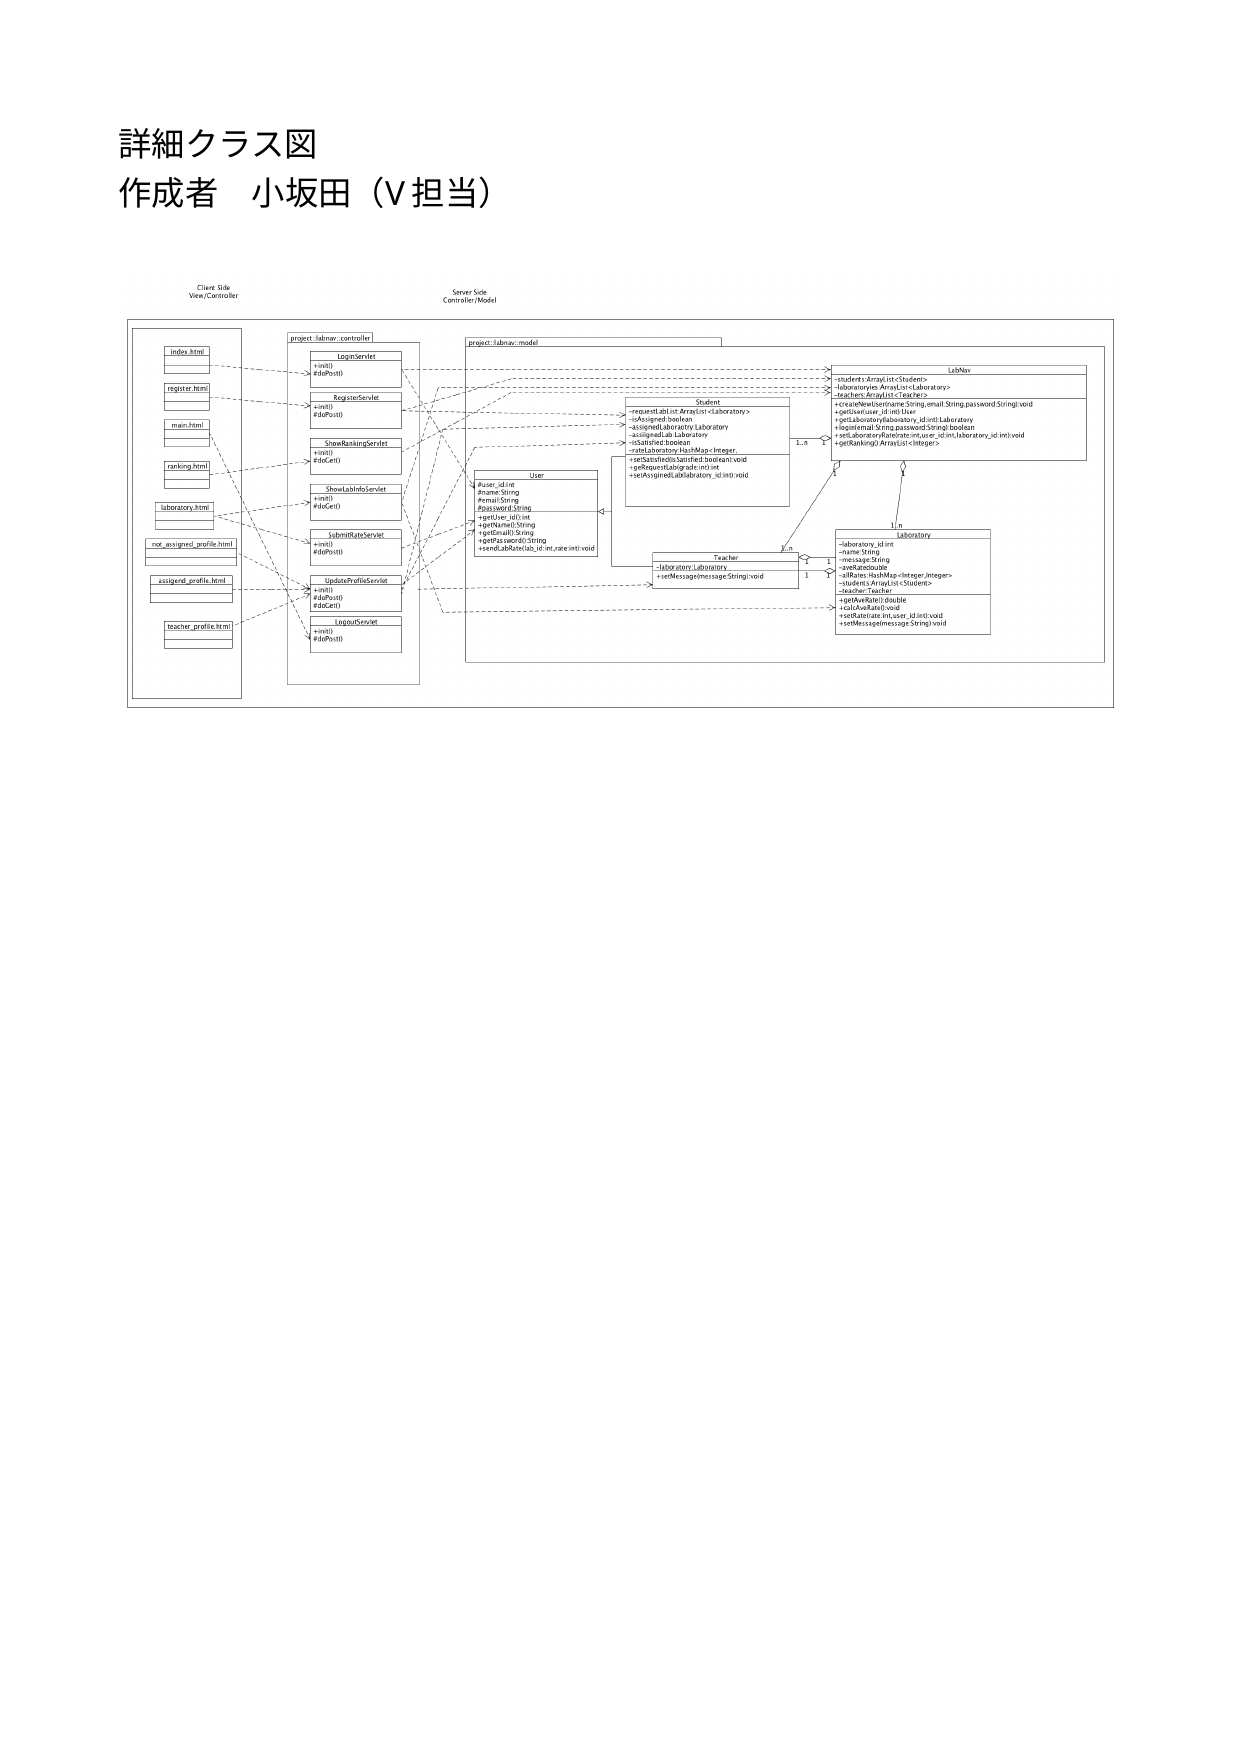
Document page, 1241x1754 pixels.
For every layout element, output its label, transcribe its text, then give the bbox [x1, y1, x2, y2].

text 作成者 小坂田（V担当） [118, 166, 1122, 215]
picture [118, 273, 1123, 717]
text 詳細クラス図 [118, 118, 1122, 166]
